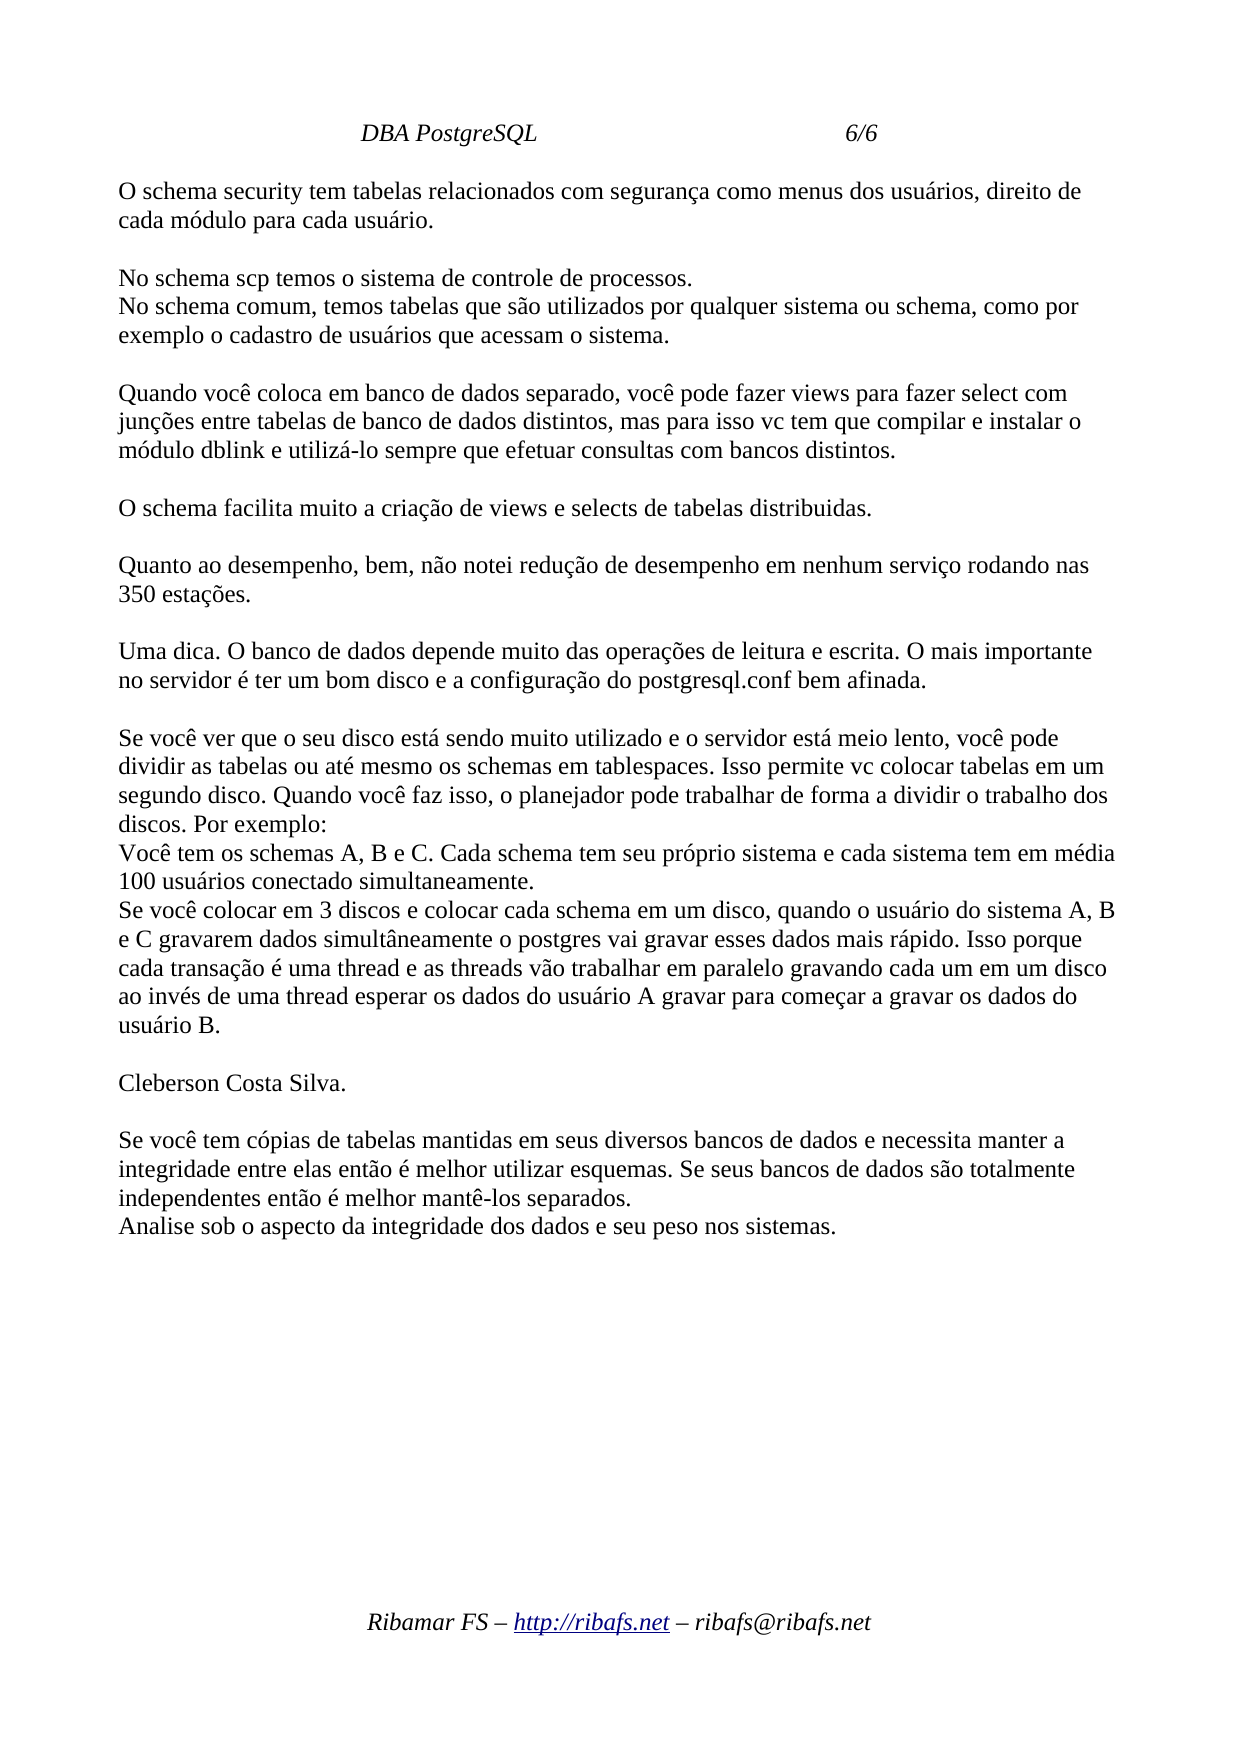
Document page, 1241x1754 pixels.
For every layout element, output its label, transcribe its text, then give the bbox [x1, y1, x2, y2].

text Se você tem cópias de tabelas mantidas em seus diversos bancos de dados e necessita manter a integridade entre elas então é melhor utilizar esquemas. Se seus bancos de dados são totalmente independentes então é melhor mantê-los separados. [118, 1125, 1122, 1211]
text No schema comum, temos tabelas que são utilizados por qualquer sistema ou schema, como por exemplo o cadastro de usuários que acessam o sistema. [118, 291, 1122, 349]
text Quanto ao desempenho, bem, não notei redução de desempenho em nenhum serviço rodando nas 350 estações. [118, 550, 1122, 608]
text Quando você coloca em banco de dados separado, você pode fazer views para fazer select com junções entre tabelas de banco de dados distintos, mas para isso vc tem que compilar e instalar o módulo dblink e utilizá-lo sempre que efetuar consultas com bancos distintos. [118, 378, 1122, 464]
text O schema facilita muito a criação de views e selects de tabelas distribuidas. [118, 493, 1122, 521]
text Cleberson Costa Silva. [118, 1068, 1122, 1096]
text Se você colocar em 3 discos e colocar cada schema em um disco, quando o usuário do sistema A, B e C gravarem dados simultâneamente o postgres vai gravar esses dados mais rápido. Isso porque cada transação é uma thread e as threads vão trabalhar em paralelo gravando cada um em um disco ao invés de uma thread esperar os dados do usuário A gravar para começar a gravar os dados do usuário B. [118, 895, 1122, 1039]
text Você tem os schemas A, B e C. Cada schema tem seu próprio sistema e cada sistema tem em média 100 usuários conectado simultaneamente. [118, 838, 1122, 895]
text No schema scp temos o sistema de controle de processos. [118, 263, 1122, 291]
text O schema security tem tabelas relacionados com segurança como menus dos usuários, direito de cada módulo para cada usuário. [118, 176, 1122, 234]
text Uma dica. O banco de dados depende muito das operações de leitura e escrita. O mais importante no servidor é ter um bom disco e a configuração do postgresql.conf bem afinada. [118, 636, 1122, 694]
text Analise sob o aspecto da integridade dos dados e seu peso nos sistemas. [118, 1211, 1122, 1240]
text Se você ver que o seu disco está sendo muito utilizado e o servidor está meio lento, você pode dividir as tabelas ou até mesmo os schemas em tablespaces. Isso permite vc colocar tabelas em um segundo disco. Quando você faz isso, o planejador pode trabalhar de forma a dividir o trabalho dos discos. Por exemplo: [118, 723, 1122, 838]
